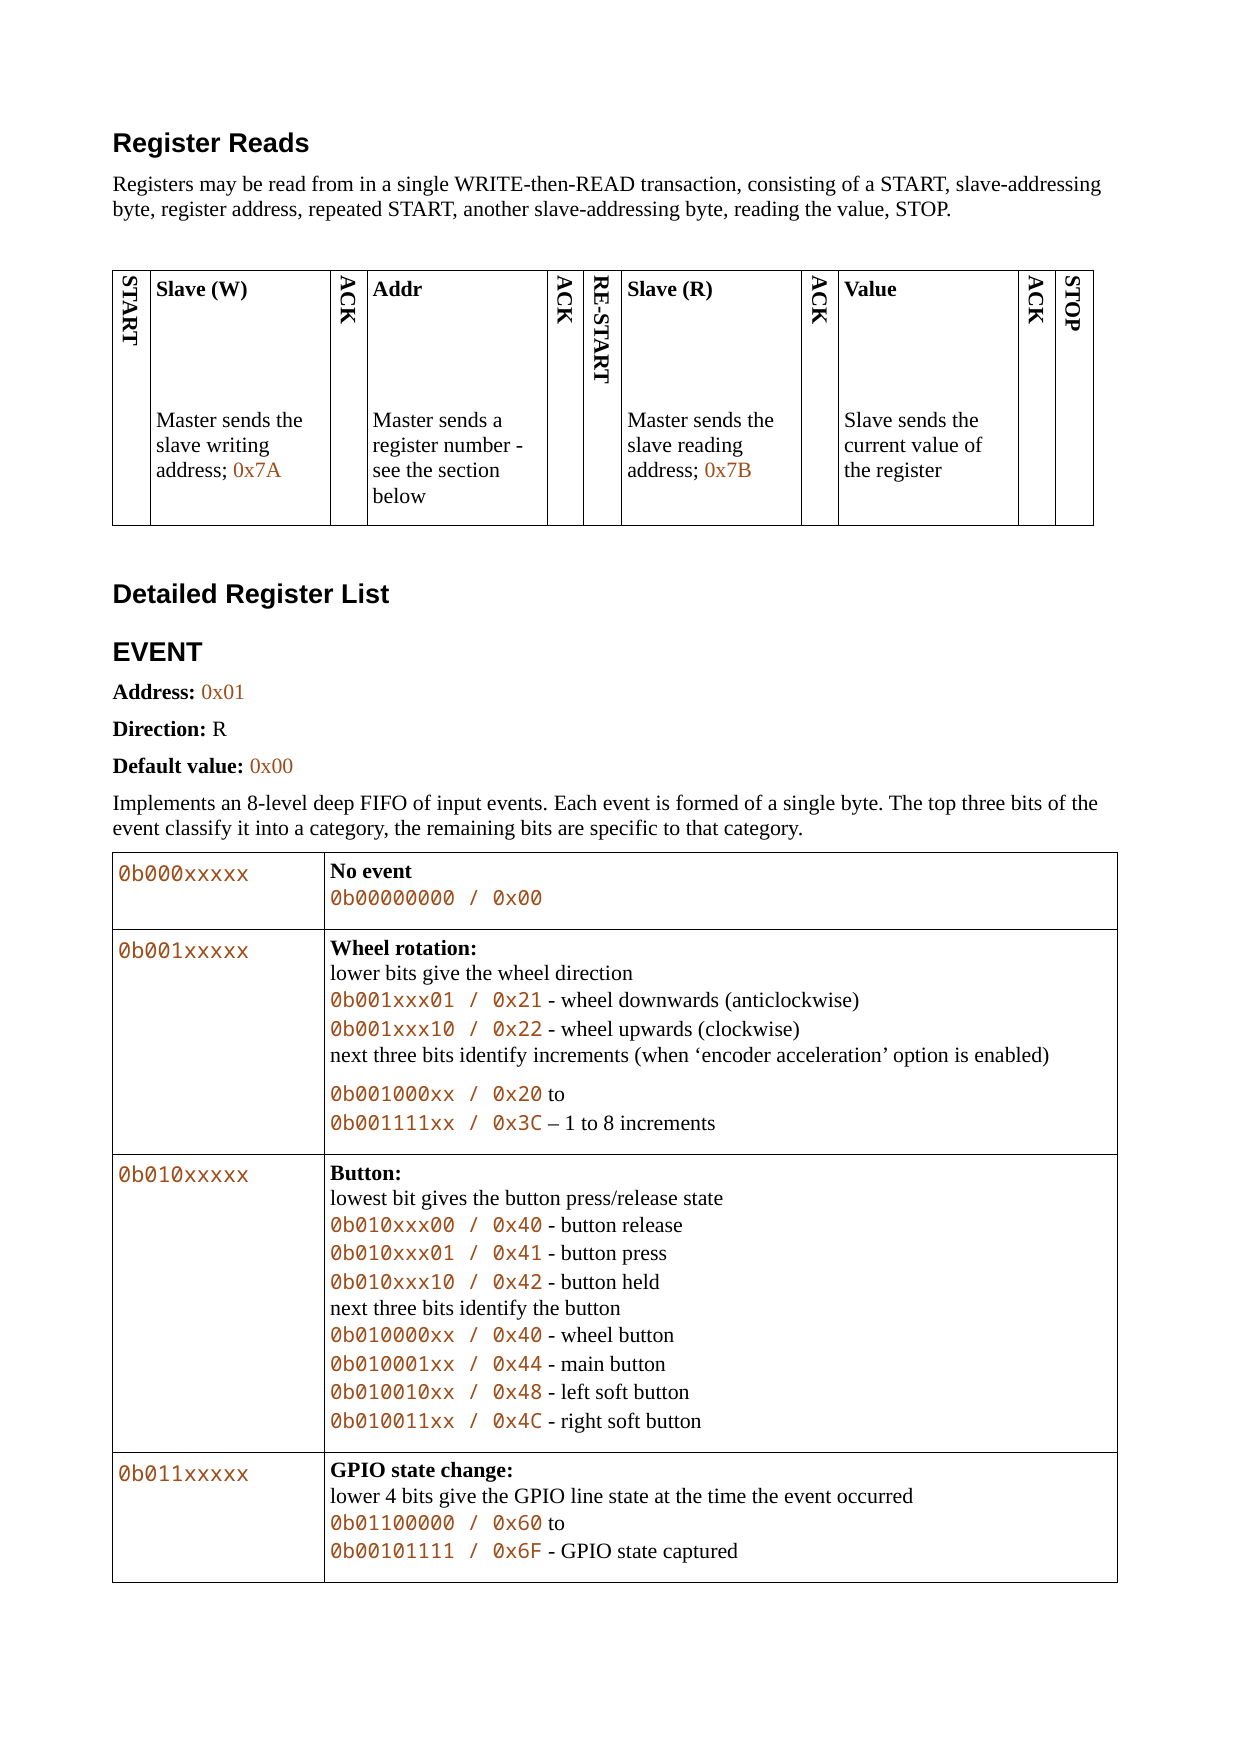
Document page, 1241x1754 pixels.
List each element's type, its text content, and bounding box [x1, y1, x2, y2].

table_cell 0b010xxxxx [113, 1155, 324, 1452]
text Address: 0x01 [112, 679, 1128, 704]
text Direction: R [112, 716, 1128, 741]
table_header RE-START [584, 271, 621, 401]
table_header Addr [368, 271, 547, 401]
text Default value: 0x00 [112, 753, 1128, 778]
subtitle EVENT [112, 636, 1128, 667]
table_cell Master sends the slave reading address; 0x7B [622, 401, 801, 525]
table_cell GPIO state change: lower 4 bits give the GPIO line state at the time the event occurred 0b01100000 / 0x60 to 0b00101111 / 0x6F - GPIO state captured [325, 1453, 1117, 1582]
table_header ACK [802, 271, 838, 401]
table_header ACK [548, 271, 583, 401]
table_cell Wheel rotation: lower bits give the wheel direction 0b001xxx01 / 0x21 - wheel downwards (anticlockwise) 0b001xxx10 / 0x22 - wheel upwards (clockwise) next three bits identify increments (when ‘encoder acceleration’ option is enabled) 0b001000xx / 0x20 to 0b001111xx / 0x3C – 1 to 8 increments [325, 930, 1117, 1154]
table_cell 0b001xxxxx [113, 930, 324, 1154]
subtitle Detailed Register List [112, 578, 1128, 609]
table_cell [548, 401, 583, 525]
table_cell [113, 401, 150, 525]
table_cell Slave sends the current value of the register [839, 401, 1018, 525]
table_header STOP [1056, 271, 1093, 401]
table_header Value [839, 271, 1018, 401]
table_cell [331, 401, 367, 525]
text Implements an 8-level deep FIFO of input events. Each event is formed of a single byte. The top three bits of the event classify it into a category, the remaining bits are specific to that category. [112, 790, 1128, 840]
table_header No event 0b00000000 / 0x00 [325, 853, 1117, 929]
subtitle Register Reads [112, 127, 1128, 159]
table_header Slave (W) [151, 271, 330, 401]
text Registers may be read from in a single WRITE-then-READ transaction, consisting of a START, slave-addressing byte, register address, repeated START, another slave-addressing byte, reading the value, STOP. [112, 171, 1128, 221]
table_header ACK [331, 271, 367, 401]
table_cell [1019, 401, 1055, 525]
table_cell 0b011xxxxx [113, 1453, 324, 1582]
table_cell Master sends the slave writing address; 0x7A [151, 401, 330, 525]
table_cell [1056, 401, 1093, 525]
table_cell Button: lowest bit gives the button press/release state 0b010xxx00 / 0x40 - button release 0b010xxx01 / 0x41 - button press 0b010xxx10 / 0x42 - button held next three bits identify the button 0b010000xx / 0x40 - wheel button 0b010001xx / 0x44 - main button 0b010010xx / 0x48 - left soft button 0b010011xx / 0x4C - right soft button [325, 1155, 1117, 1452]
table_header Slave (R) [622, 271, 801, 401]
table_header ACK [1019, 271, 1055, 401]
table_header START [113, 271, 150, 401]
table_cell [584, 401, 621, 525]
table_header 0b000xxxxx [113, 853, 324, 929]
table_cell [802, 401, 838, 525]
table_cell Master sends a register number - see the section below [368, 401, 547, 525]
